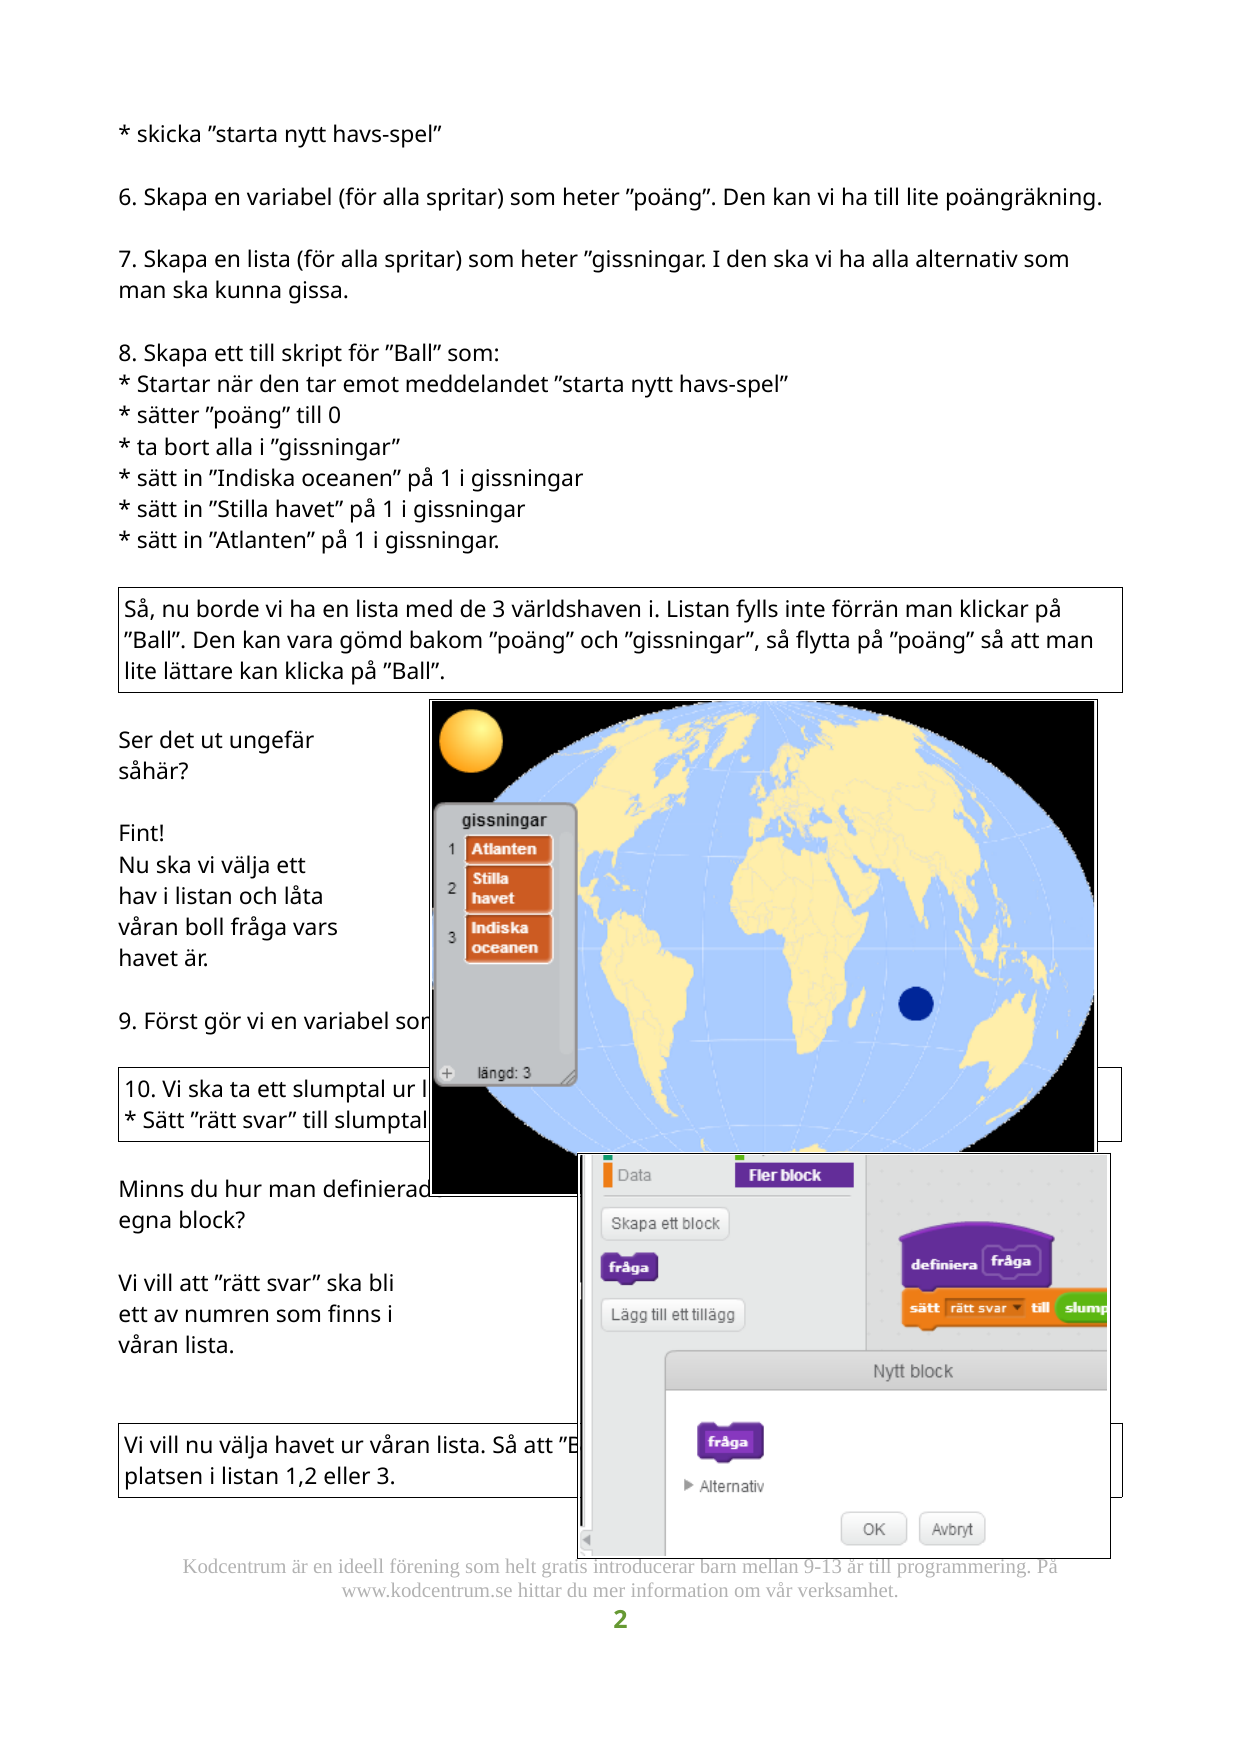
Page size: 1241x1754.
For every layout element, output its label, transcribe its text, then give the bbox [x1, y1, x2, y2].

text 7. Skapa en lista (för alla spritar) som heter ”gissningar. I den ska vi ha alla alternativ som man ska kunna gissa. [118, 243, 1122, 306]
text egna block? [118, 1204, 577, 1235]
text 6. Skapa en variabel (för alla spritar) som heter ”poäng”. Den kan vi ha till lite poängräkning. [118, 181, 1122, 212]
picture [432, 701, 1095, 1194]
text * Startar när den tar emot meddelandet ”starta nytt havs-spel” [118, 368, 1122, 399]
table_header Så, nu borde vi ha en lista med de 3 världshaven i. Listan fylls inte förrän man klickar på ”Ball”. Den kan vara gömd bakom ”poäng” och ”gissningar”, så flytta på ”poäng” så att man lite lättare kan klicka på ”Ball”. [119, 588, 1122, 692]
text * sätt in ”Atlanten” på 1 i gissningar. [118, 524, 1122, 556]
text våran boll fråga vars [118, 911, 429, 942]
text [1098, 848, 1122, 880]
text såhär? [118, 755, 429, 786]
text havet är. [118, 942, 429, 973]
text * sätt in ”Stilla havet” på 1 i gissningar [118, 493, 1122, 524]
table_header Vi vill nu välja havet ur våran lista. Så att ”Ball” kan fråga vars det havet är. ”rätt svar” är platsen i listan 1,2 eller 3. Kom ihåg att ”rätt svar” bara är ett nummer! Ser du skillnaden mellan dem här två blocken? [119, 1424, 577, 1497]
text Minns du hur man definierade [118, 1173, 577, 1204]
text hav i listan och låta [118, 880, 429, 911]
text ett av numren som finns i [118, 1298, 577, 1329]
text [1098, 942, 1122, 973]
text [1098, 911, 1122, 942]
text * skicka ”starta nytt havs-spel” [118, 118, 1122, 149]
text Fint! [118, 817, 429, 848]
text våran lista. [118, 1329, 577, 1360]
text 9. Först gör vi en variabel som heter ”rätt svar”. [118, 1005, 429, 1036]
text [1098, 755, 1122, 786]
text Nu ska vi välja ett [118, 848, 429, 880]
table_header 10. Vi ska ta ett slumptal ur listan. Definiera ett block som: * Sätt ”rätt svar” till slumptal 1 till längden av ”gissningar” [578, 1154, 1110, 1558]
text [1098, 723, 1122, 755]
table_header 10. Vi ska ta ett slumptal ur listan. Definiera ett block som: * Sätt ”rätt svar” till slumptal 1 till längden av ”gissningar” [119, 1068, 429, 1141]
picture [580, 1155, 1107, 1556]
text [1111, 1329, 1122, 1360]
text [1098, 817, 1122, 848]
text * ta bort alla i ”gissningar” [118, 431, 1122, 462]
text Vi vill att ”rätt svar” ska bli [118, 1266, 577, 1298]
text 8. Skapa ett till skript för ”Ball” som: [118, 337, 1122, 368]
text * sätter ”poäng” till 0 [118, 399, 1122, 431]
text * sätt in ”Indiska oceanen” på 1 i gissningar [118, 462, 1122, 493]
text [1098, 880, 1122, 911]
text Ser det ut ungefär [118, 723, 429, 755]
text [1111, 1204, 1122, 1235]
